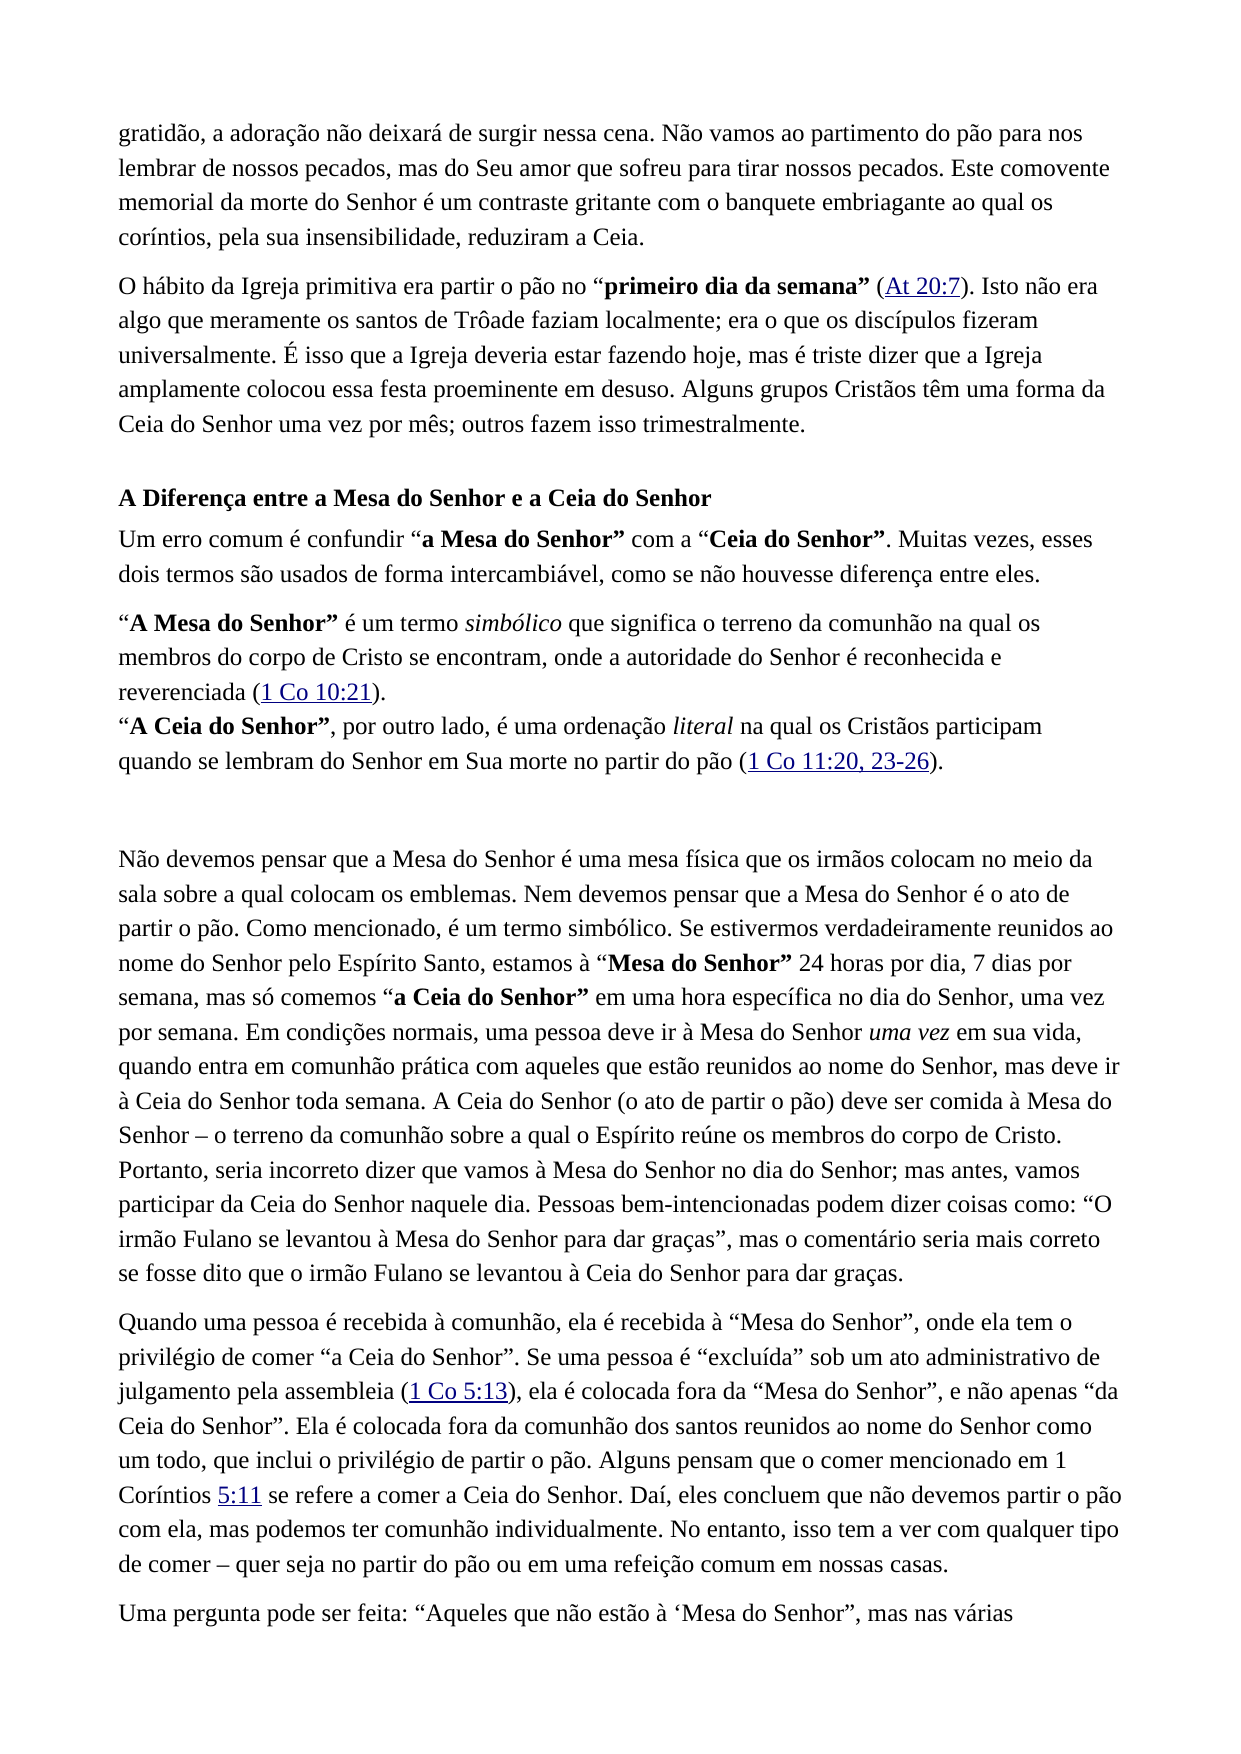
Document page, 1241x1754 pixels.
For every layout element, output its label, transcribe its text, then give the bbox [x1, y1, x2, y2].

text “A Mesa do Senhor” é um termo simbólico que significa o terreno da comunhão na qual os membros do corpo de Cristo se encontram, onde a autoridade do Senhor é reconhecida e reverenciada (1 Co 10:21). [118, 608, 1122, 706]
subtitle A Diferença entre a Mesa do Senhor e a Ceia do Senhor [118, 483, 1122, 512]
text Não devemos pensar que a Mesa do Senhor é uma mesa física que os irmãos colocam no meio da sala sobre a qual colocam os emblemas. Nem devemos pensar que a Mesa do Senhor é o ato de partir o pão. Como mencionado, é um termo simbólico. Se estivermos verdadeiramente reunidos ao nome do Senhor pelo Espírito Santo, estamos à “Mesa do Senhor” 24 horas por dia, 7 dias por semana, mas só comemos “a Ceia do Senhor” em uma hora específica no dia do Senhor, uma vez por semana. Em condições normais, uma pessoa deve ir à Mesa do Senhor uma vez em sua vida, quando entra em comunhão prática com aqueles que estão reunidos ao nome do Senhor, mas deve ir à Ceia do Senhor toda semana. A Ceia do Senhor (o ato de partir o pão) deve ser comida à Mesa do Senhor – o terreno da comunhão sobre a qual o Espírito reúne os membros do corpo de Cristo. Portanto, seria incorreto dizer que vamos à Mesa do Senhor no dia do Senhor; mas antes, vamos participar da Ceia do Senhor naquele dia. Pessoas bem-intencionadas podem dizer coisas como: “O irmão Fulano se levantou à Mesa do Senhor para dar graças”, mas o comentário seria mais correto se fosse dito que o irmão Fulano se levantou à Ceia do Senhor para dar graças. [118, 844, 1122, 1287]
text “A Ceia do Senhor”, por outro lado, é uma ordenação literal na qual os Cristãos participam quando se lembram do Senhor em Sua morte no partir do pão (1 Co 11:20, 23-26). [118, 711, 1122, 774]
text O hábito da Igreja primitiva era partir o pão no “primeiro dia da semana” (At 20:7). Isto não era algo que meramente os santos de Trôade faziam localmente; era o que os discípulos fizeram universalmente. É isso que a Igreja deveria estar fazendo hoje, mas é triste dizer que a Igreja amplamente colocou essa festa proeminente em desuso. Alguns grupos Cristãos têm uma forma da Ceia do Senhor uma vez por mês; outros fazem isso trimestralmente. [118, 271, 1122, 437]
text Um erro comum é confundir “a Mesa do Senhor” com a “Ceia do Senhor”. Muitas vezes, esses dois termos são usados de forma intercambiável, como se não houvesse diferença entre eles. [118, 524, 1122, 587]
text Uma pergunta pode ser feita: “Aqueles que não estão à ‘Mesa do Senhor”, mas nas várias [118, 1598, 1122, 1627]
text gratidão, a adoração não deixará de surgir nessa cena. Não vamos ao partimento do pão para nos lembrar de nossos pecados, mas do Seu amor que sofreu para tirar nossos pecados. Este comovente memorial da morte do Senhor é um contraste gritante com o banquete embriagante ao qual os coríntios, pela sua insensibilidade, reduziram a Ceia. [118, 118, 1122, 250]
text Quando uma pessoa é recebida à comunhão, ela é recebida à “Mesa do Senhor”, onde ela tem o privilégio de comer “a Ceia do Senhor”. Se uma pessoa é “excluída” sob um ato administrativo de julgamento pela assembleia (1 Co 5:13), ela é colocada fora da “Mesa do Senhor”, e não apenas “da Ceia do Senhor”. Ela é colocada fora da comunhão dos santos reunidos ao nome do Senhor como um todo, que inclui o privilégio de partir o pão. Alguns pensam que o comer mencionado em 1 Coríntios 5:11 se refere a comer a Ceia do Senhor. Daí, eles concluem que não devemos partir o pão com ela, mas podemos ter comunhão individualmente. No entanto, isso tem a ver com qualquer tipo de comer – quer seja no partir do pão ou em uma refeição comum em nossas casas. [118, 1307, 1122, 1577]
